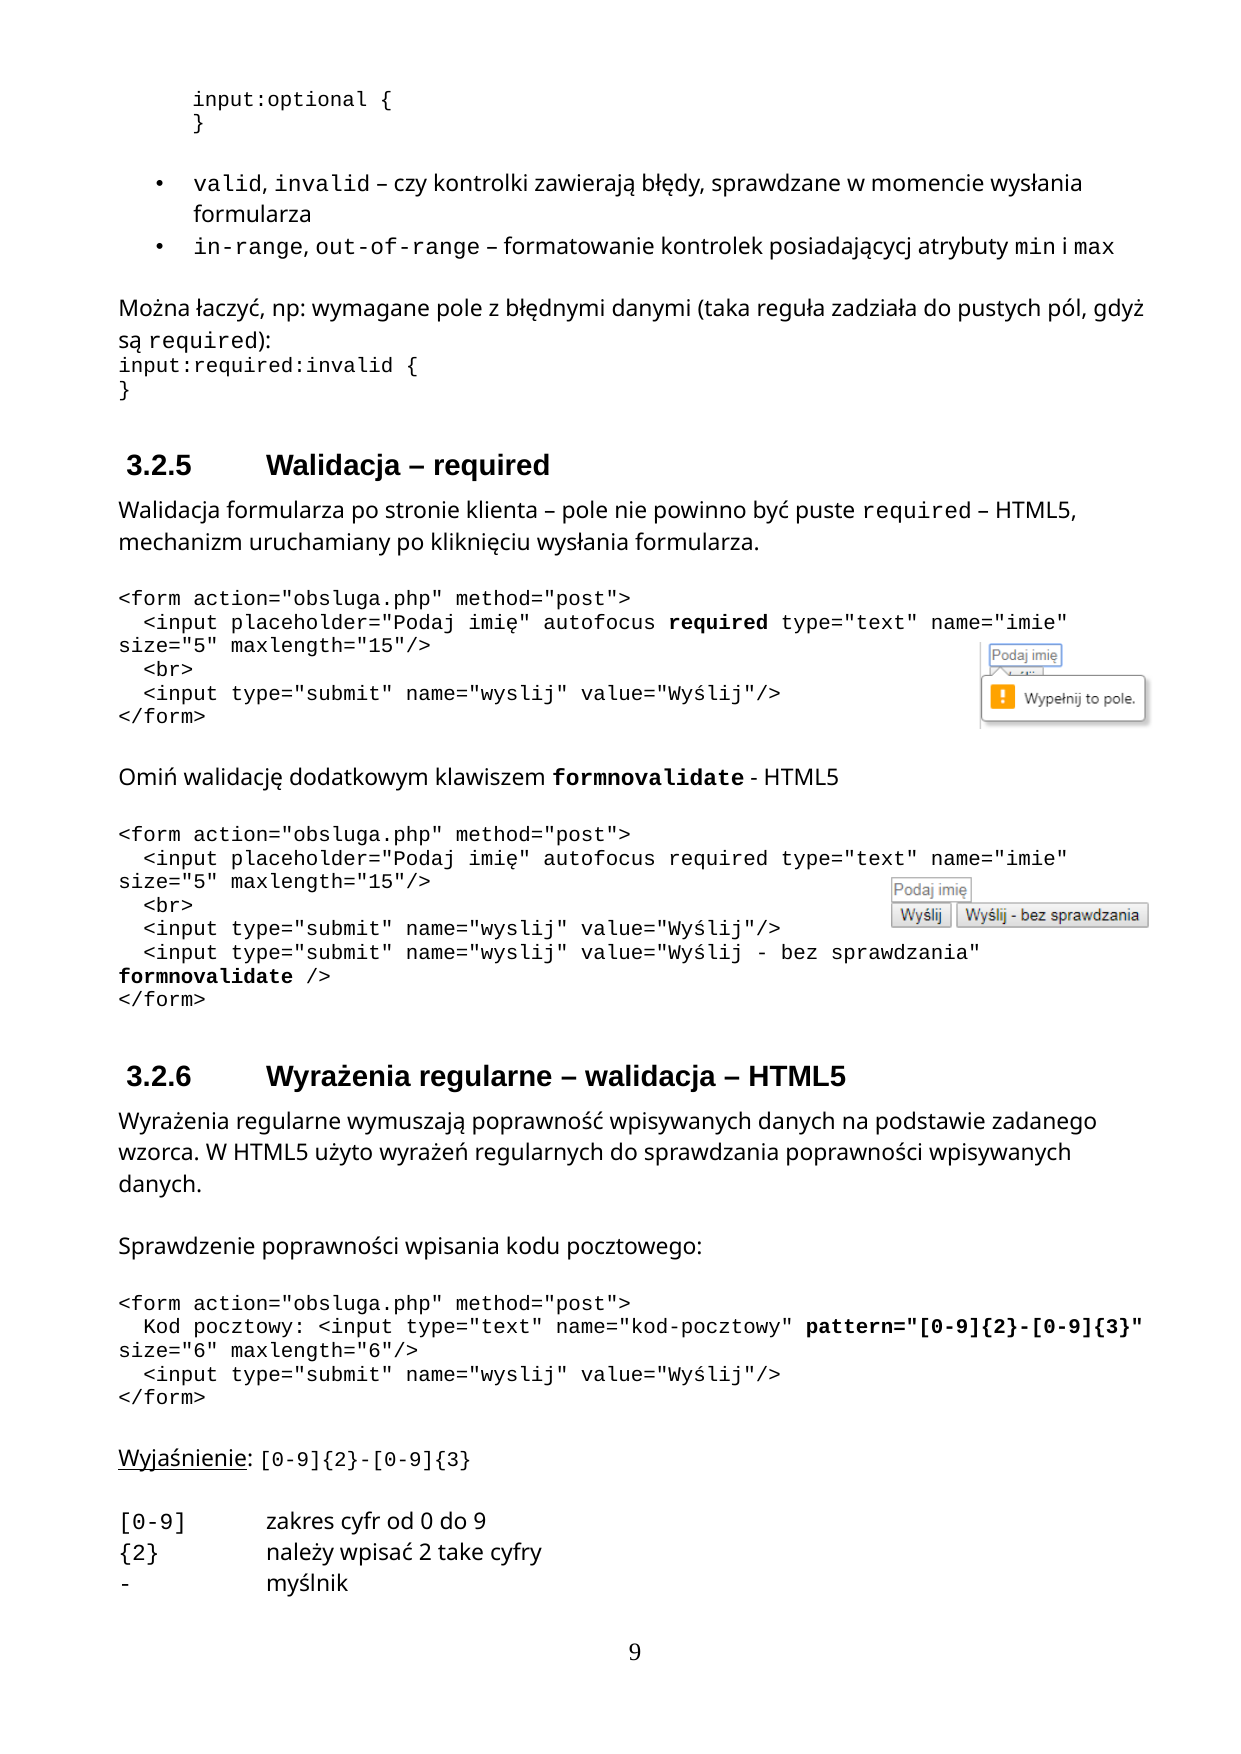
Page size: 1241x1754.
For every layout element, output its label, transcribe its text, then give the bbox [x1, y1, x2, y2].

text <br> [118, 659, 979, 683]
text Omiń walidację dodatkowym klawiszem formnovalidate - HTML5 [118, 761, 1152, 793]
subtitle Walidacja – required [118, 448, 1152, 482]
list valid, invalid – czy kontrolki zawierają błędy, sprawdzane w momencie wysłania formularza [156, 167, 1152, 230]
text <input type="submit" name="wyslij" value="Wyślij - bez sprawdzania" formnovalidate /> [118, 942, 1152, 989]
text input:required:invalid { [118, 355, 1152, 378]
text input:optional { [118, 88, 1152, 112]
text <form action="obsluga.php" method="post"> [118, 1293, 1152, 1316]
text Wyjaśnienie: [0-9]{2}-[0-9]{3} [118, 1442, 1152, 1473]
text <input placeholder="Podaj imię" autofocus required type="text" name="imie" size="5" maxlength="15"/> [118, 847, 1152, 895]
text Walidacja formularza po stronie klienta – pole nie powinno być puste required – HTML5, mechanizm uruchamiany po kliknięciu wysłania formularza. [118, 494, 1152, 557]
text Wyrażenia regularne wymuszają poprawność wpisywanych danych na podstawie zadanego wzorca. W HTML5 użyto wyrażeń regularnych do sprawdzania poprawności wpisywanych danych. [118, 1105, 1152, 1199]
subtitle Wyrażenia regularne – walidacja – HTML5 [118, 1059, 1152, 1093]
text - myślnik [118, 1567, 1152, 1599]
text </form> [118, 706, 1152, 730]
text Sprawdzenie poprawności wpisania kodu pocztowego: [118, 1230, 1152, 1261]
text Kod pocztowy: <input type="text" name="kod-pocztowy" pattern="[0-9]{2}-[0-9]{3}" size="6" maxlength="6"/> [118, 1316, 1152, 1363]
picture [979, 642, 1153, 729]
text <input type="submit" name="wyslij" value="Wyślij"/> [118, 683, 979, 706]
text } [118, 112, 1152, 136]
text <form action="obsluga.php" method="post"> [118, 824, 1152, 847]
list in-range, out-of-range – formatowanie kontrolek posiadającycj atrybuty min i max [156, 230, 1152, 261]
text <br> [118, 895, 890, 918]
text <input type="submit" name="wyslij" value="Wyślij"/> [118, 1363, 1152, 1387]
text <form action="obsluga.php" method="post"> [118, 588, 1152, 612]
text } [118, 378, 1152, 402]
text [0-9] zakres cyfr od 0 do 9 [118, 1504, 1152, 1536]
text </form> [118, 1387, 1152, 1411]
text <input placeholder="Podaj imię" autofocus required type="text" name="imie" size="5" maxlength="15"/> [118, 612, 1152, 659]
text Można łaczyć, np: wymagane pole z błędnymi danymi (taka reguła zadziała do pustych pól, gdyż są required): [118, 292, 1152, 355]
text <input type="submit" name="wyslij" value="Wyślij"/> [118, 918, 1152, 942]
text </form> [118, 989, 1152, 1013]
text {2} należy wpisać 2 take cyfry [118, 1536, 1152, 1567]
picture [890, 877, 1150, 929]
